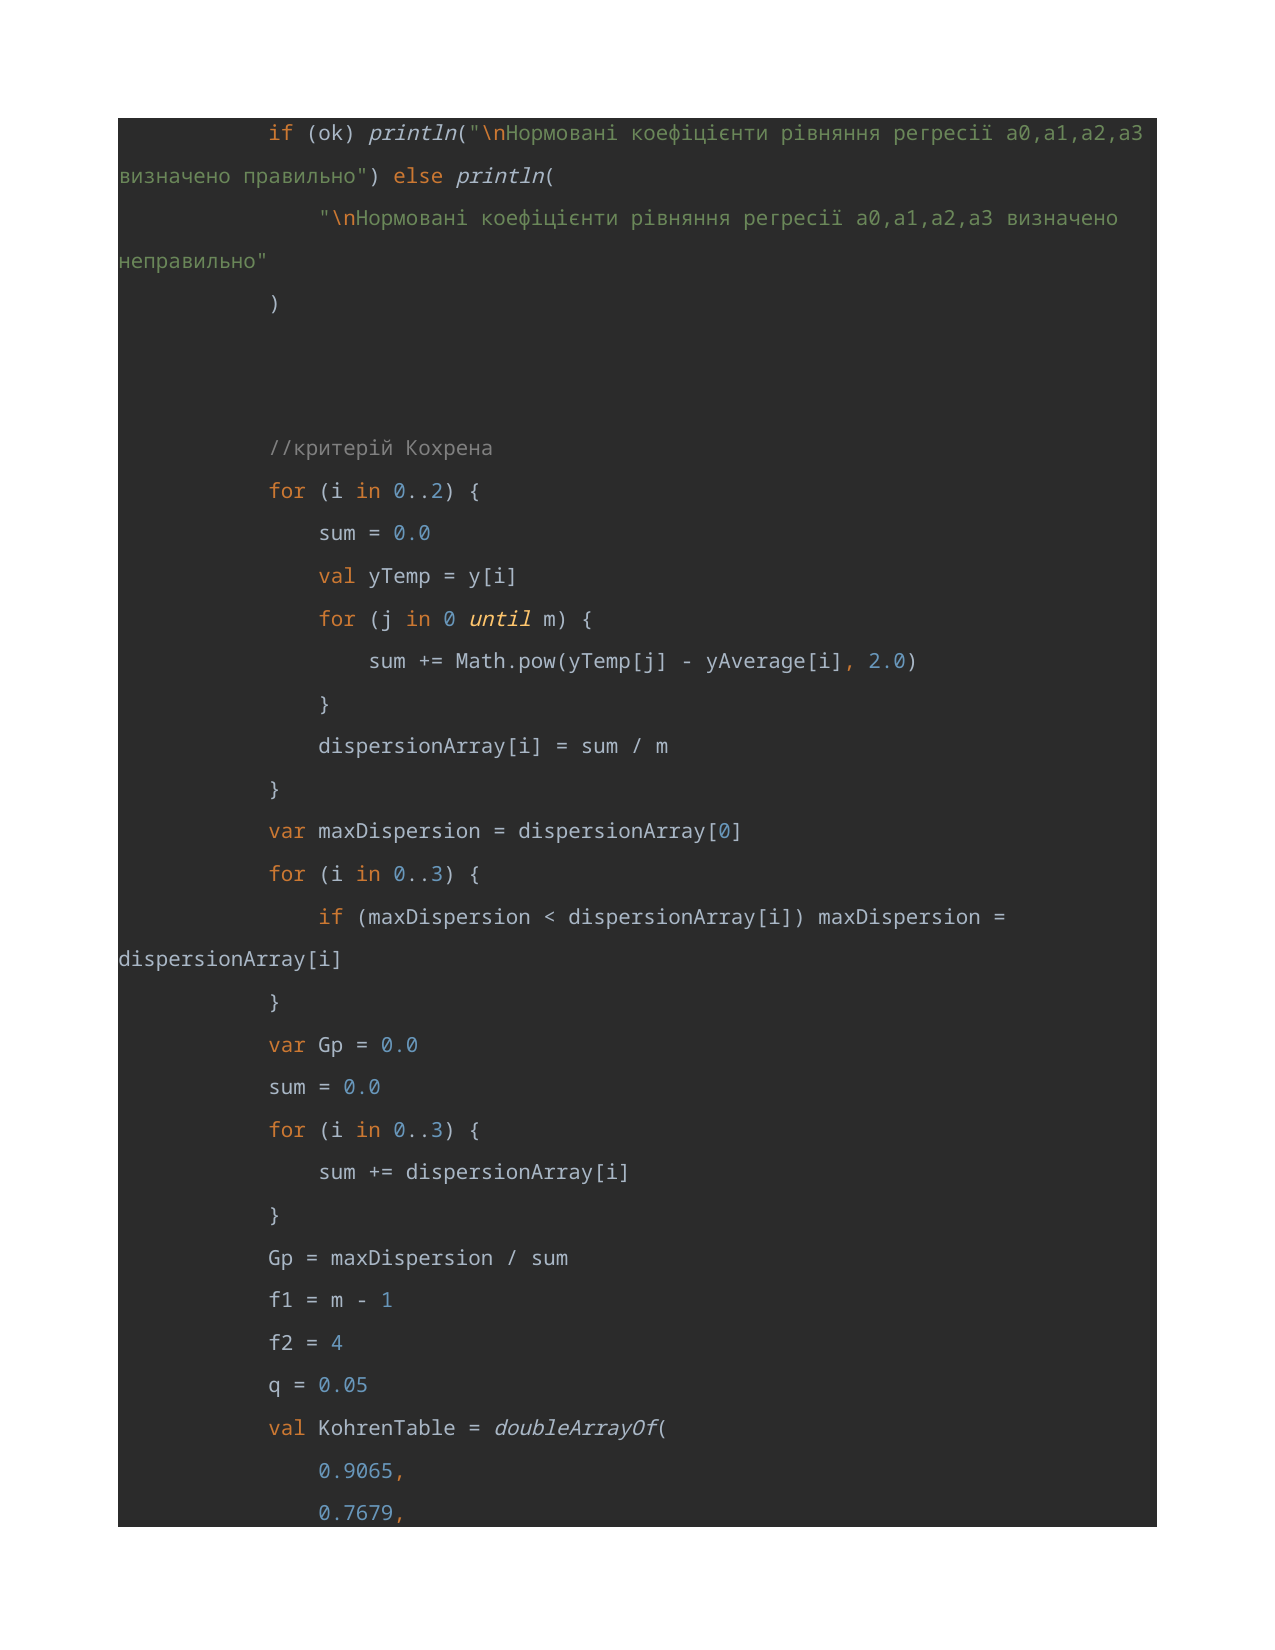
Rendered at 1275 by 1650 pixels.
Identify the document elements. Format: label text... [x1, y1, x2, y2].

text if (ok) println("\nНормовані коефіцієнти рівняння регресії a0,a1,a2,a3 визначено правильно") else println( "\nНормовані коефіцієнти рівняння регресії a0,a1,a2,a3 визначено неправильно" ) //критерій Кохрена for (i in 0..2) { sum = 0.0 val yTemp = y[i] for (j in 0 until m) { sum += Math.pow(yTemp[j] - yAverage[i], 2.0) } dispersionArray[i] = sum / m } var maxDispersion = dispersionArray[0] for (i in 0..3) { if (maxDispersion < dispersionArray[i]) maxDispersion = dispersionArray[i] } var Gp = 0.0 sum = 0.0 for (i in 0..3) { sum += dispersionArray[i] } Gp = maxDispersion / sum f1 = m - 1 f2 = 4 q = 0.05 val KohrenTable = doubleArrayOf( 0.9065, 0.7679, [118, 118, 1157, 1527]
